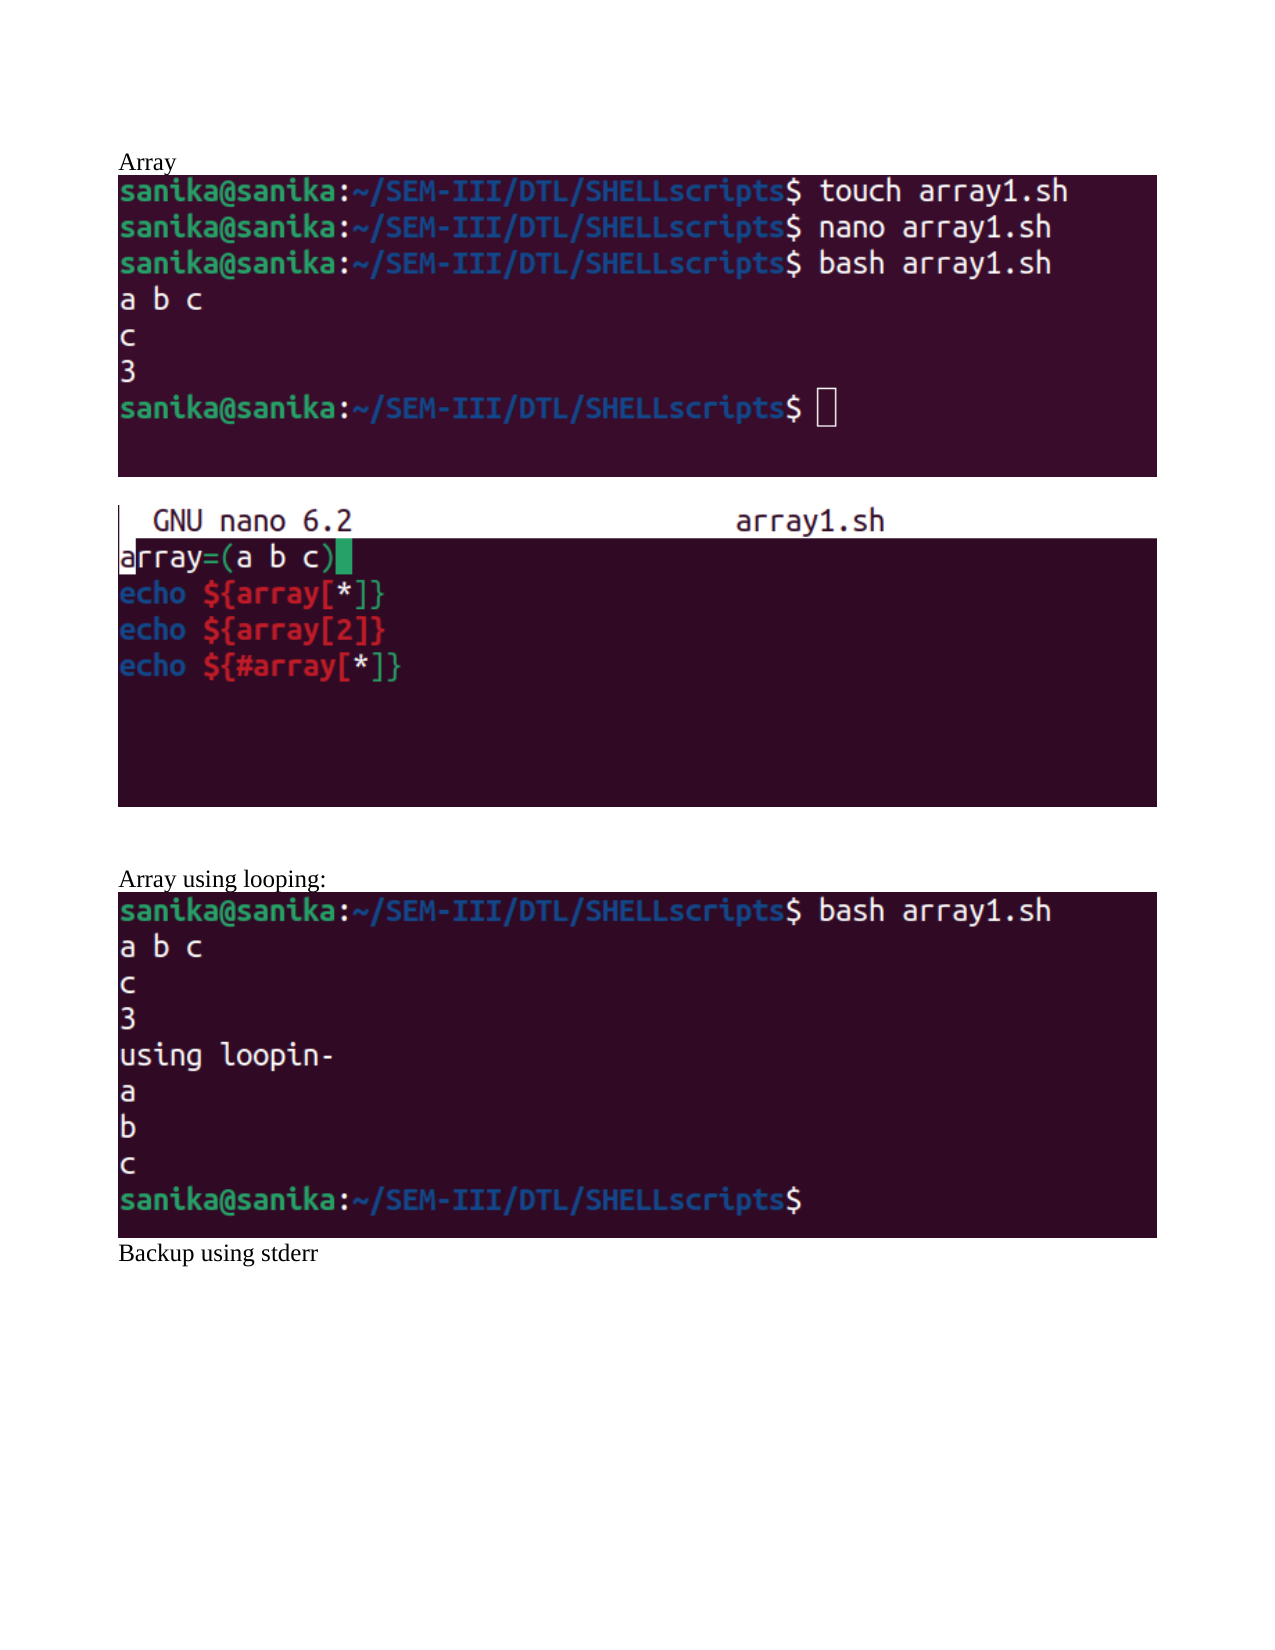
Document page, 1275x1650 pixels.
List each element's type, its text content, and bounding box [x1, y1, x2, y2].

picture [118, 892, 1157, 1238]
picture [118, 175, 1157, 477]
picture [118, 505, 1157, 807]
text Backup using stderr [118, 1238, 1157, 1267]
text Array [118, 147, 1157, 175]
text Array using looping: [118, 864, 1157, 892]
